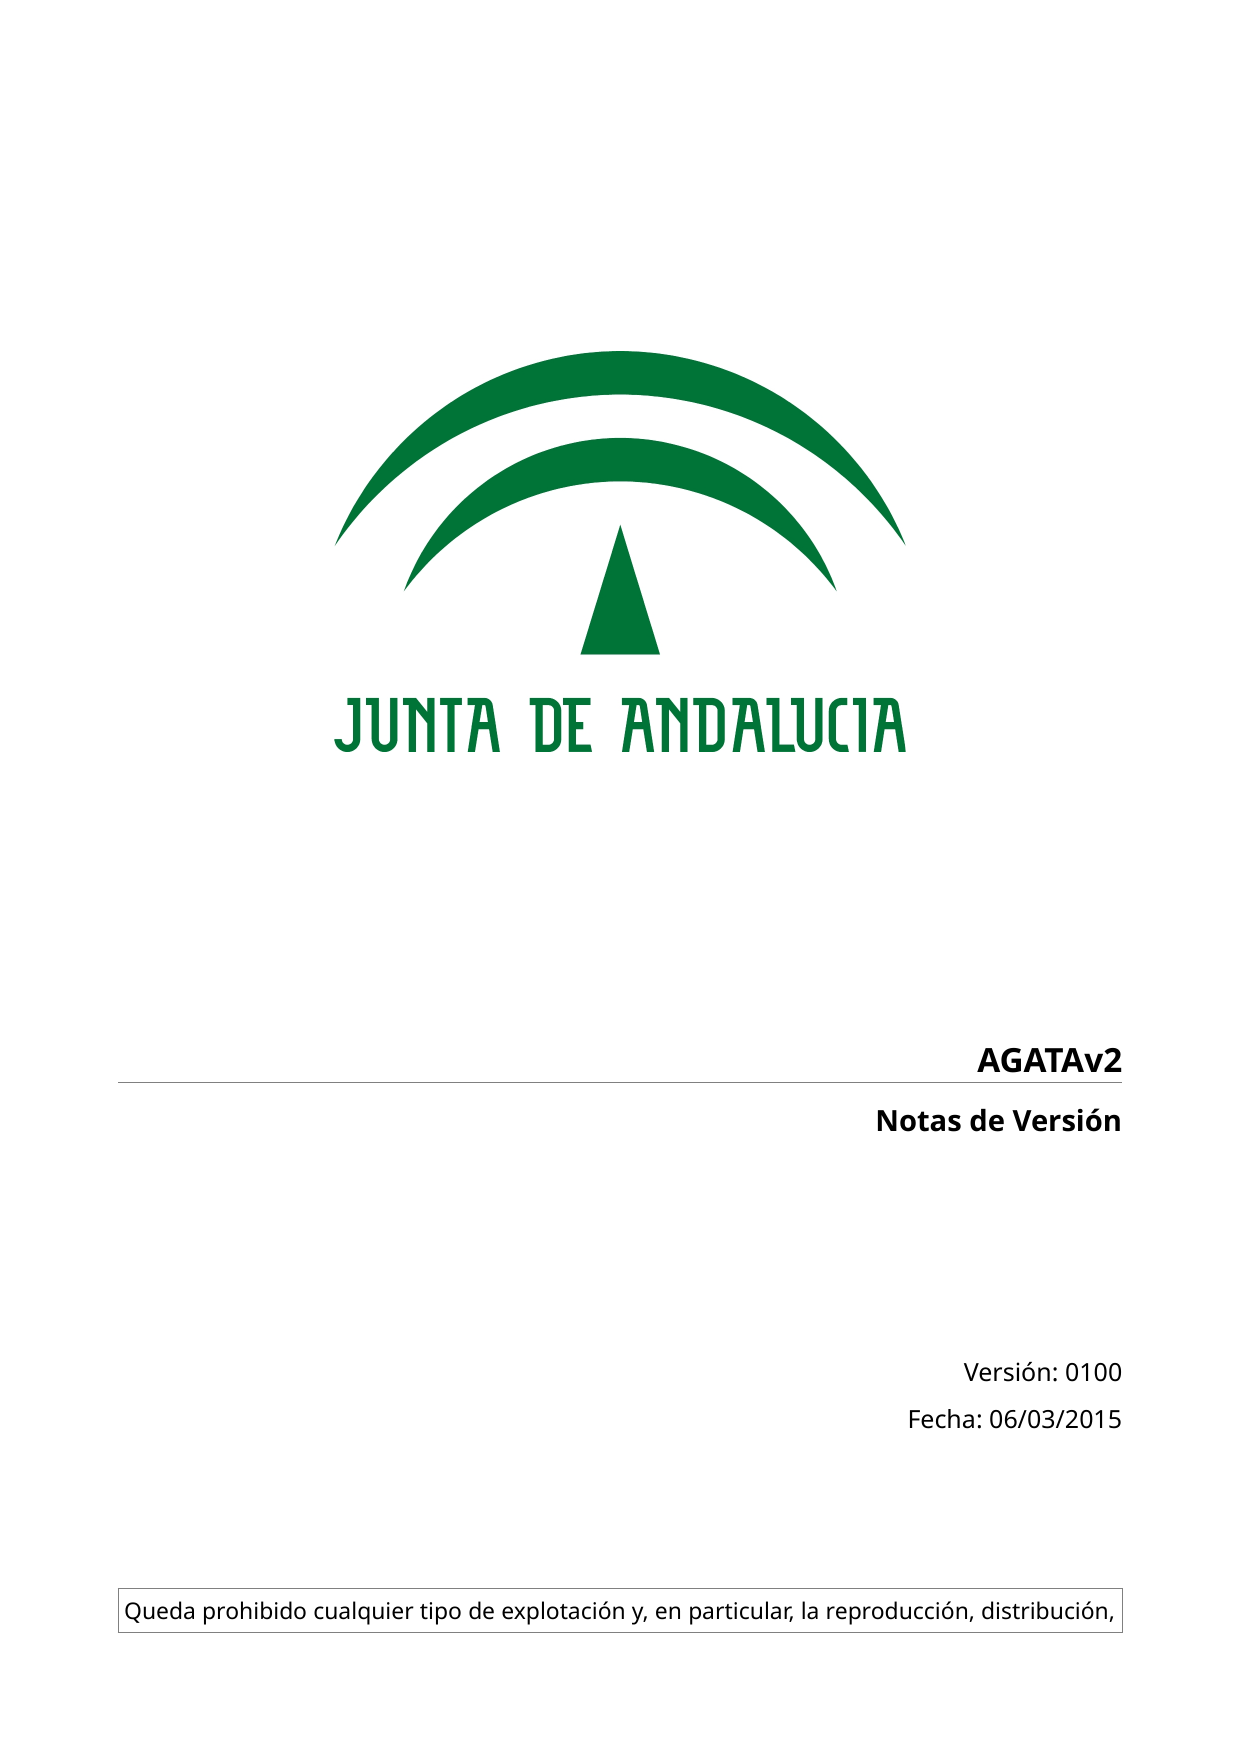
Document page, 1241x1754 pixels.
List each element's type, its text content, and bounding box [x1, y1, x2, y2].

text Versión: 0100 [118, 1355, 1122, 1389]
text AGATAv2 [118, 1036, 1122, 1082]
table_header Queda prohibido cualquier tipo de explotación y, en particular, la reproducción, distribución, [119, 1589, 1122, 1632]
title Notas de Versión [118, 1101, 1122, 1140]
picture [334, 351, 906, 752]
text Fecha: 06/03/2015 [118, 1402, 1122, 1436]
